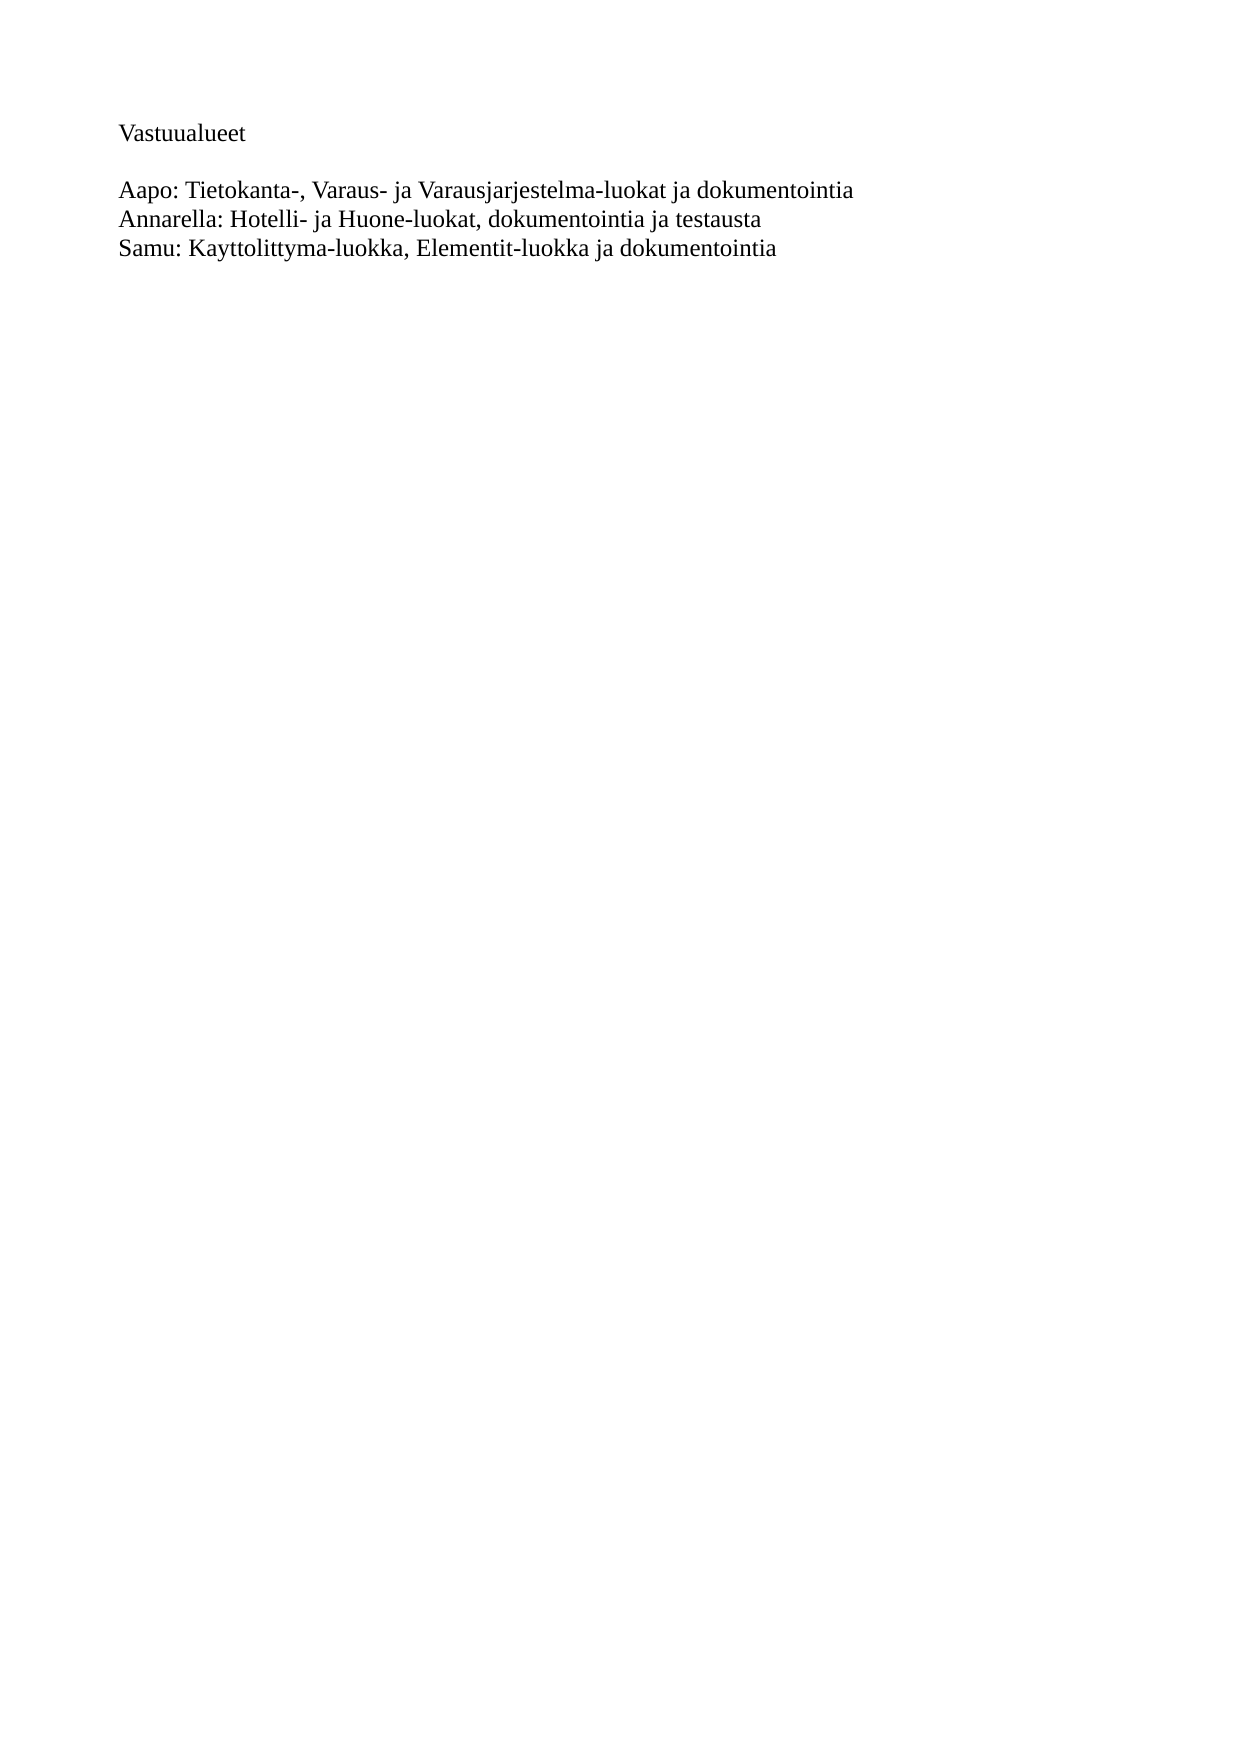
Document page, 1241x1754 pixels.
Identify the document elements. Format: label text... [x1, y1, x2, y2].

text Aapo: Tietokanta-, Varaus- ja Varausjarjestelma-luokat ja dokumentointia [118, 176, 1122, 204]
text Annarella: Hotelli- ja Huone-luokat, dokumentointia ja testausta [118, 204, 1122, 233]
text Vastuualueet [118, 118, 1122, 147]
text Samu: Kayttolittyma-luokka, Elementit-luokka ja dokumentointia [118, 233, 1122, 262]
